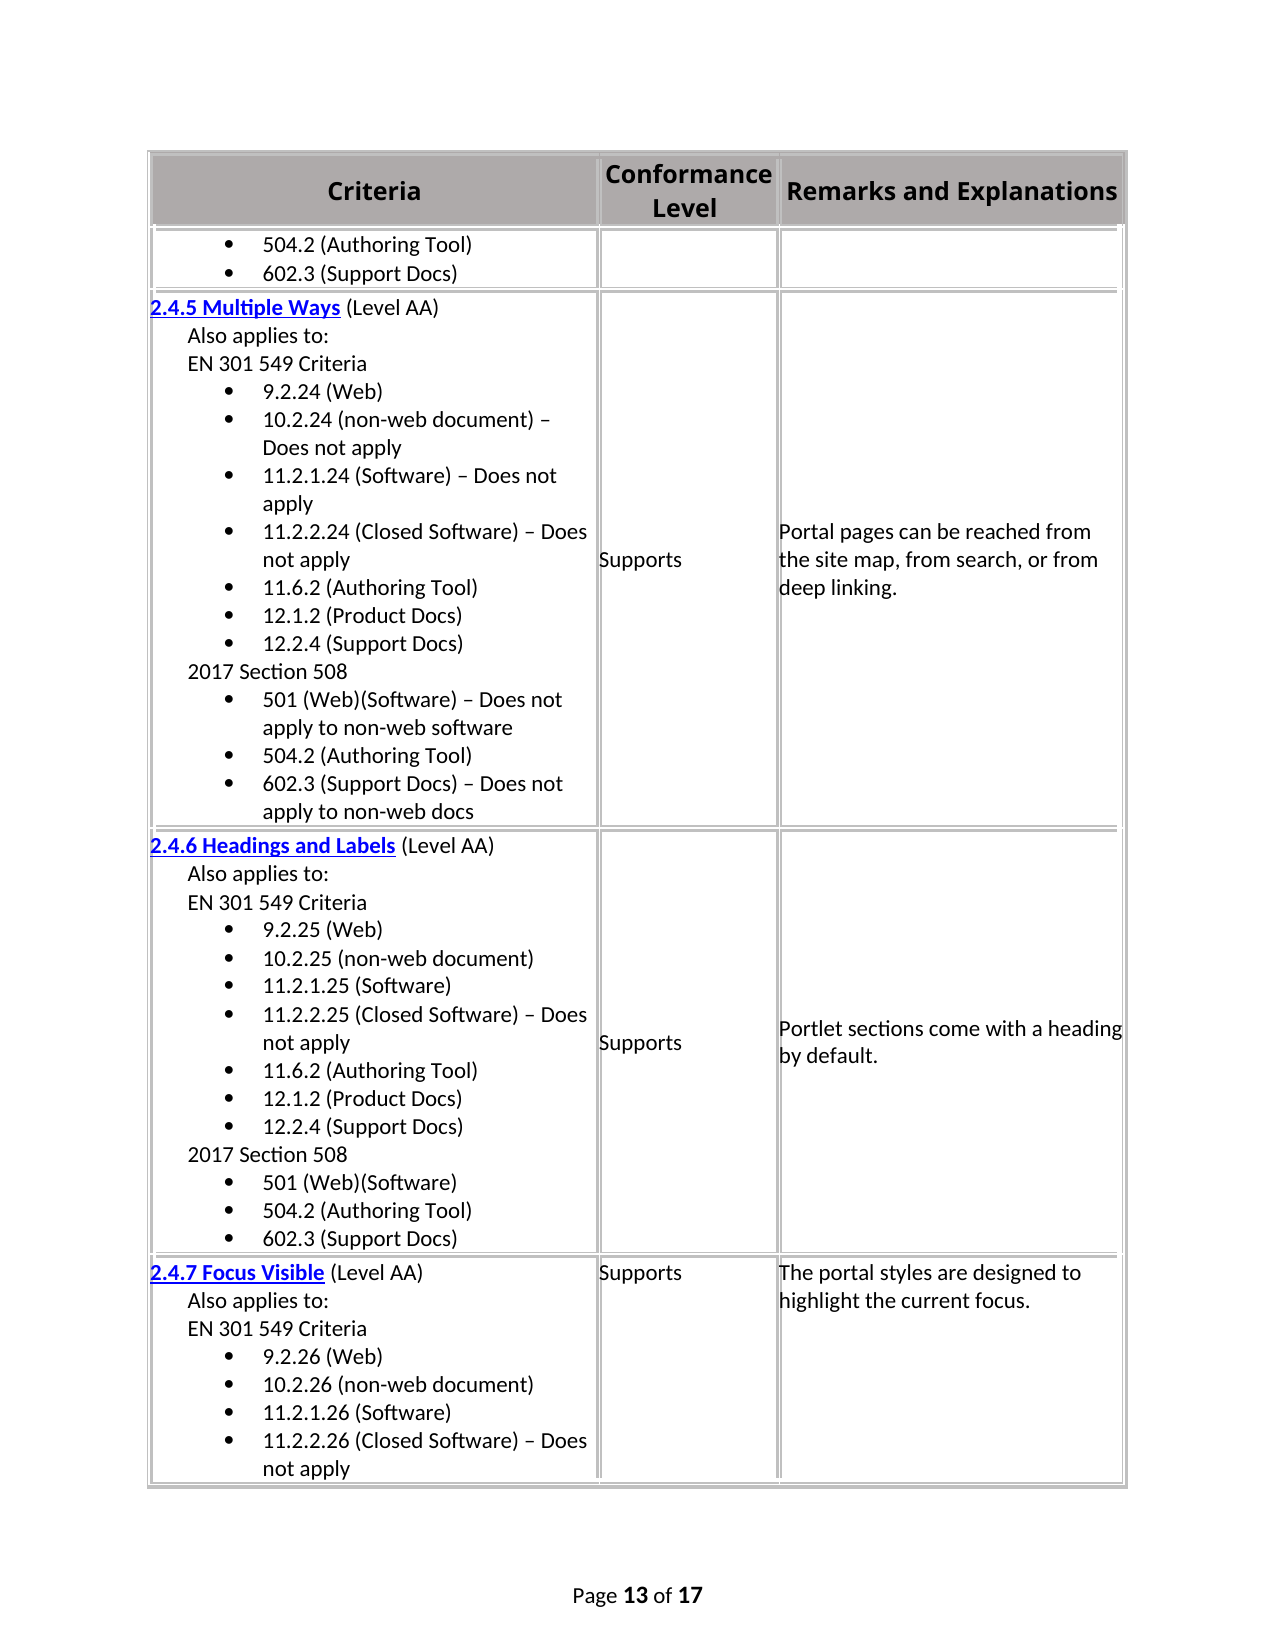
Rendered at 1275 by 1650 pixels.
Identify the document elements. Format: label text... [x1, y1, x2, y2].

table_cell Supports [602, 293, 776, 825]
table_cell Supports [602, 832, 776, 1252]
table_header Conformance Level [599, 152, 779, 224]
table_cell 2.4.6 Headings and Labels (Level AA) Also applies to: EN 301 549 Criteria 9.2.25 (Web) 10.2.25 (non-web document) 11.2.1.25 (Software) 11.2.2.25 (Closed Software) – Does not apply 11.6.2 (Authoring Tool) 12.1.2 (Product Docs) 12.2.4 (Support Docs) 2017 Section 508 501 (Web)(Software) 504.2 (Authoring Tool) 602.3 (Support Docs) [150, 825, 599, 1252]
table_cell 1.4.5 Images of Text (Level AA) Also applies to: EN 301 549 Criteria 9.2.14 (Web) 10.2.14 (non-web document) 11.2.1.14 (Software) 11.2.2.14 (Closed Software) – Does not apply 11.6.2 (Authoring Tool) 12.1.2 (Product Docs) 12.2.4 (Support Docs) 2017 Section 508 501 (Web)(Software) 504.2 (Authoring Tool) 602.3 (Support Docs) [150, 224, 599, 287]
table_cell [779, 224, 1125, 287]
table_cell Portlet sections come with a heading by default. [779, 825, 1125, 1252]
table_cell [602, 231, 776, 287]
table_cell 2.4.5 Multiple Ways (Level AA) Also applies to: EN 301 549 Criteria 9.2.24 (Web) 10.2.24 (non-web document) – Does not apply 11.2.1.24 (Software) – Does not apply 11.2.2.24 (Closed Software) – Does not apply 11.6.2 (Authoring Tool) 12.1.2 (Product Docs) 12.2.4 (Support Docs) 2017 Section 508 501 (Web)(Software) – Does not apply to non-web software 504.2 (Authoring Tool) 602.3 (Support Docs) – Does not apply to non-web docs [150, 287, 599, 825]
table_cell 2.4.7 Focus Visible (Level AA) Also applies to: EN 301 549 Criteria 9.2.26 (Web) 10.2.26 (non-web document) 11.2.1.26 (Software) 11.2.2.26 (Closed Software) – Does not apply 11.6.2 (Authoring Tool) 12.1.2 (Product Docs) 12.2.4 (Support Docs) 2017 Section 508 501 (Web)(Software) 504.2 (Authoring Tool) 602.3 (Support Docs) [150, 1252, 599, 1482]
table_cell The portal styles are designed to highlight the current focus. [779, 1252, 1125, 1482]
table_header Criteria [153, 156, 599, 224]
table_cell Supports [599, 1258, 779, 1482]
table_cell Portal pages can be reached from the site map, from search, or from deep linking. [779, 287, 1125, 825]
table_header Remarks and Explanations [779, 152, 1125, 224]
